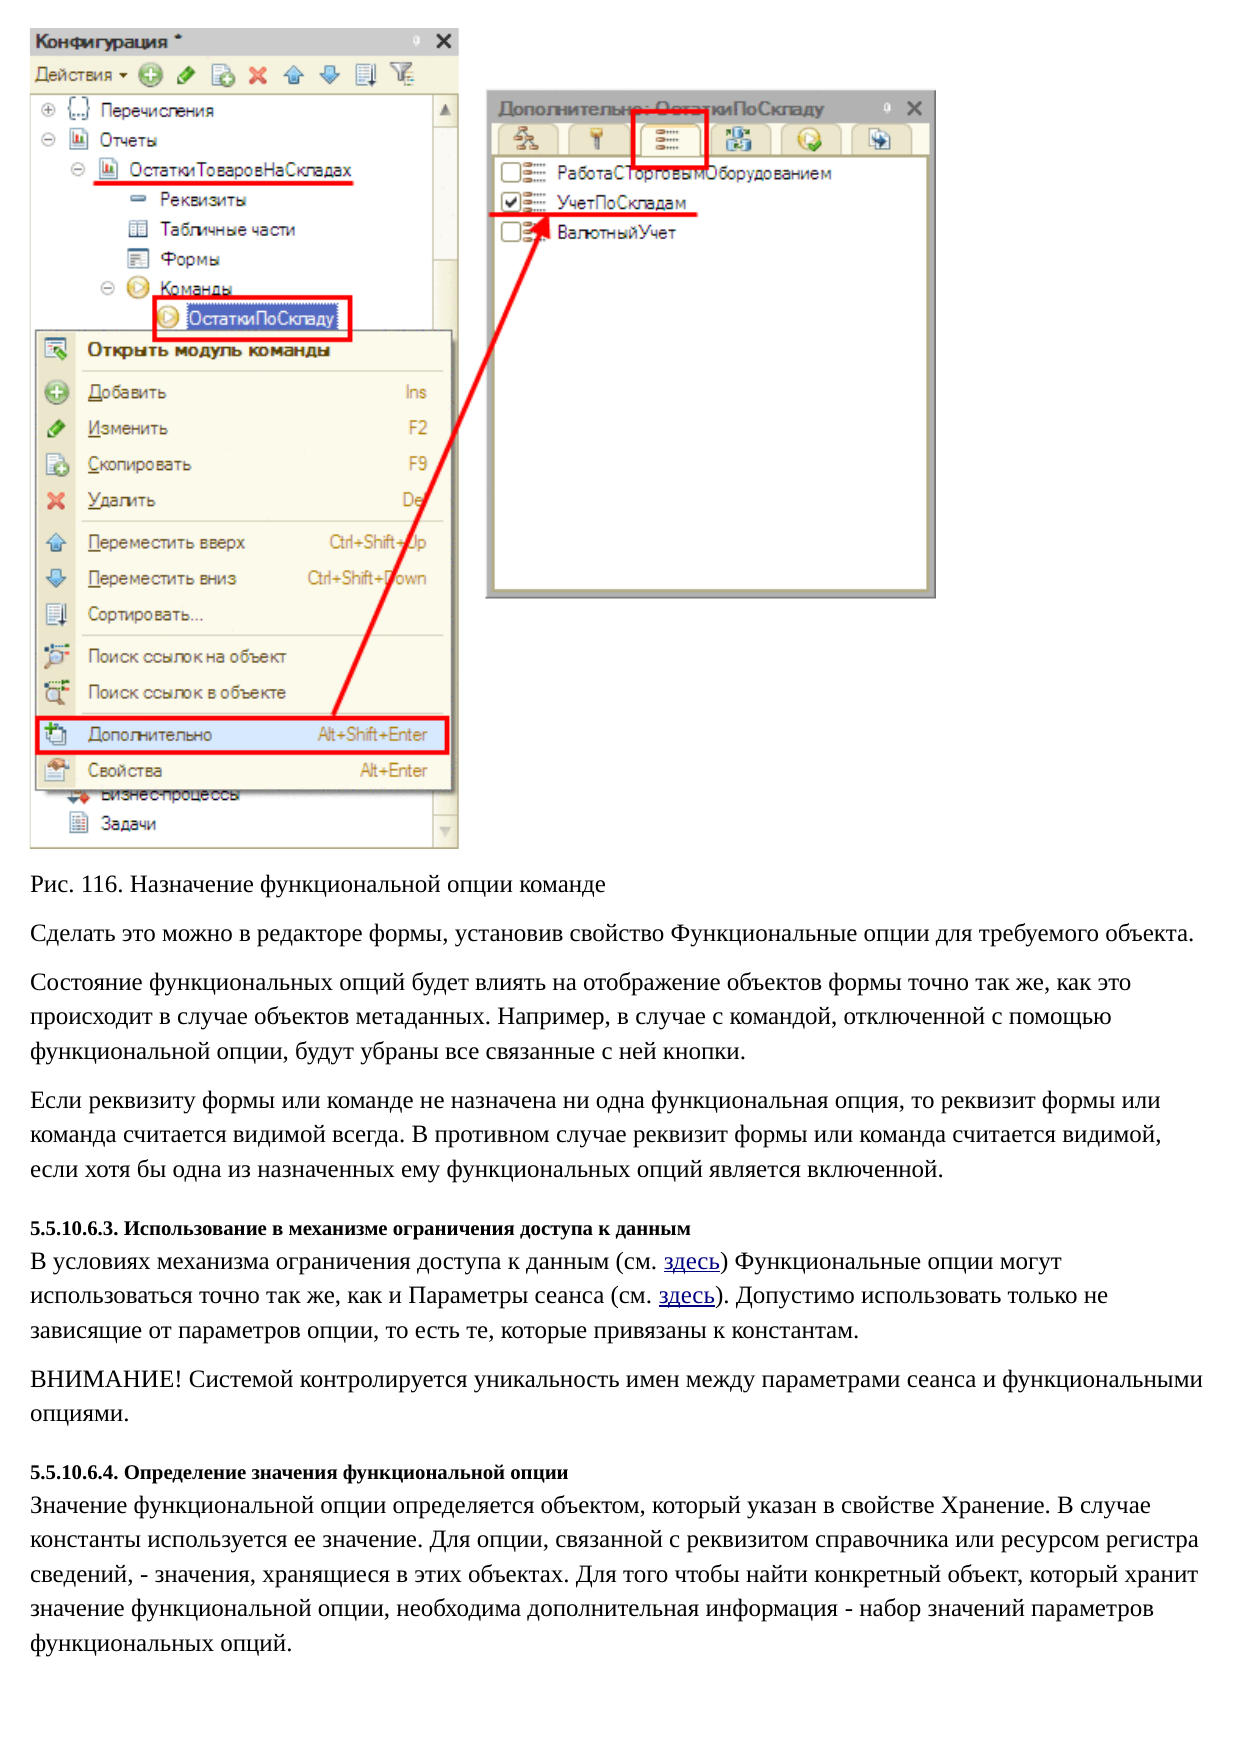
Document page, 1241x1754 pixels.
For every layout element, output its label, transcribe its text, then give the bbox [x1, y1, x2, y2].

text Сделать это можно в редакторе формы, установив свойство Функциональные опции для требуемого объекта. [30, 918, 1211, 947]
text Если реквизиту формы или команде не назначена ни одна функциональная опция, то реквизит формы или команда считается видимой всегда. В противном случае реквизит формы или команда считается видимой, если хотя бы одна из назначенных ему функциональных опций является включенной. [30, 1085, 1211, 1183]
text В условиях механизма ограничения доступа к данным (см. здесь) Функциональные опции могут использоваться точно так же, как и Параметры сеанса (см. здесь). Допустимо использовать только не зависящие от параметров опции, то есть те, которые привязаны к константам. [30, 1246, 1211, 1343]
subtitle 5.5.10.6.4. Определение значения функциональной опции [30, 1460, 1211, 1484]
text Рис. 116. Назначение функциональной опции команде [30, 869, 1211, 897]
text ВНИМАНИЕ! Системой контролируется уникальность имен между параметрами сеанса и функциональными опциями. [30, 1364, 1211, 1427]
text Состояние функциональных опций будет влиять на отображение объектов формы точно так же, как это происходит в случае объектов метаданных. Например, в случае с командой, отключенной с помощью функциональной опции, будут убраны все связанные с ней кнопки. [30, 967, 1211, 1064]
text Значение функциональной опции определяется объектом, который указан в свойстве Хранение. В случае константы используется ее значение. Для опции, связанной с реквизитом справочника или ресурсом регистра сведений, ‑ значения, хранящиеся в этих объектах. Для того чтобы найти конкретный объект, который хранит значение функциональной опции, необходима дополнительная информация ‑ набор значений параметров функциональных опций. [30, 1490, 1211, 1657]
subtitle 5.5.10.6.3. Использование в механизме ограничения доступа к данным [30, 1215, 1211, 1239]
picture [29, 28, 936, 849]
